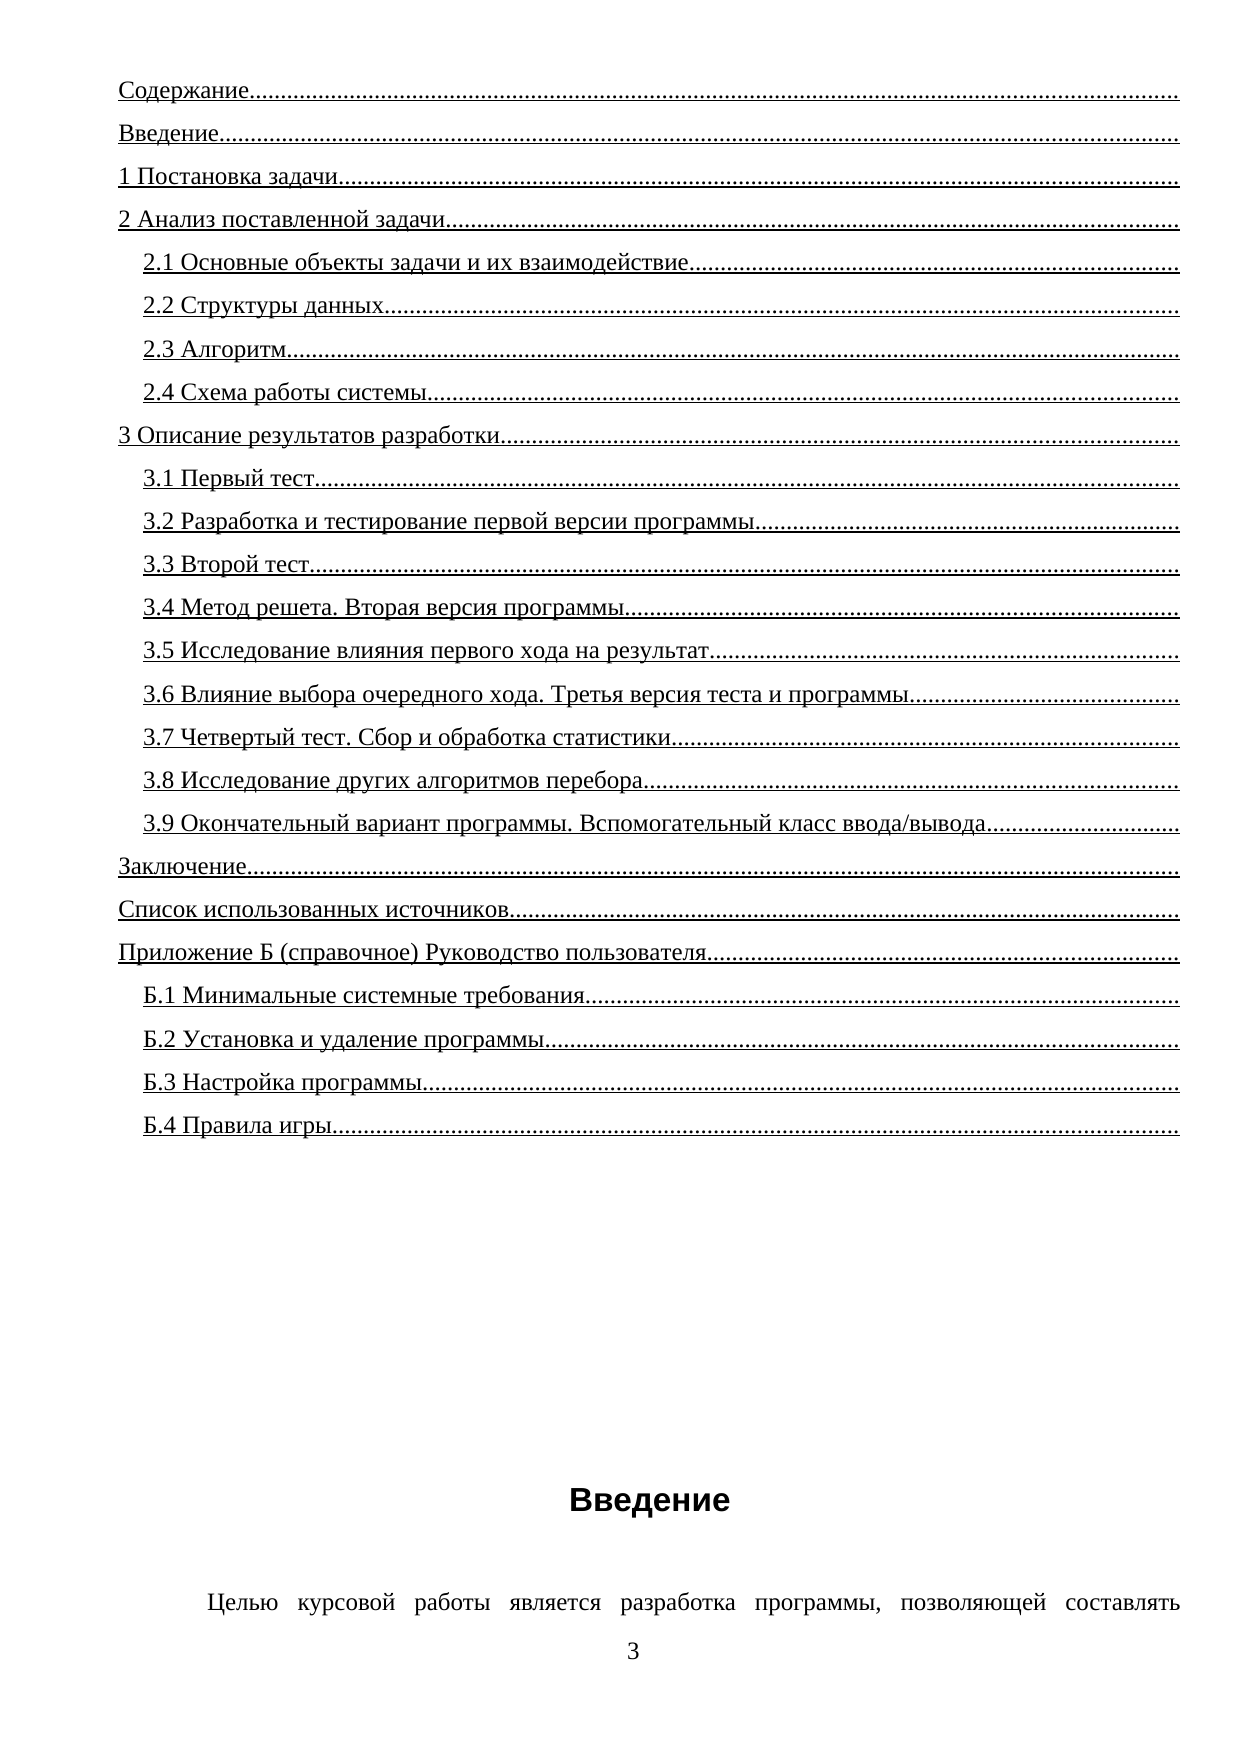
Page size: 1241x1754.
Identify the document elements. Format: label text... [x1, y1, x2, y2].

text Приложение Б (справочное) Руководство пользователя [118, 937, 1181, 966]
text 3.8 Исследование других алгоритмов перебора [143, 765, 1181, 794]
text Введение [118, 118, 1181, 147]
text 3 Описание результатов разработки [118, 420, 1181, 449]
text 2.1 Основные объекты задачи и их взаимодействие [143, 247, 1181, 276]
subtitle Введение [118, 1480, 1181, 1518]
text 3.9 Окончательный вариант программы. Вспомогательный класс ввода/вывода [143, 808, 1181, 837]
text 2.4 Схема работы системы [143, 377, 1181, 406]
text 2 Анализ поставленной задачи [118, 204, 1181, 233]
text Б.2 Установка и удаление программы [143, 1024, 1181, 1052]
text 2.2 Структуры данных [143, 291, 1181, 319]
text Содержание [118, 75, 1181, 104]
text 2.3 Алгоритм [143, 334, 1181, 362]
text 1 Постановка задачи [118, 161, 1181, 190]
text 3.5 Исследование влияния первого хода на результат [143, 636, 1181, 664]
text Список использованных источников [118, 894, 1181, 923]
text 3.2 Разработка и тестирование первой версии программы [143, 506, 1181, 535]
text Б.1 Минимальные системные требования [143, 981, 1181, 1009]
text 3.4 Метод решета. Вторая версия программы [143, 592, 1181, 621]
text 3.7 Четвертый тест. Сбор и обработка статистики [143, 722, 1181, 751]
text Целью курсовой работы является разработка программы, позволяющей составлять [118, 1587, 1181, 1616]
text Заключение [118, 851, 1181, 880]
text 3.1 Первый тест [143, 463, 1181, 492]
text 3.3 Второй тест [143, 549, 1181, 578]
text Б.4 Правила игры [143, 1110, 1181, 1139]
text 3.6 Влияние выбора очередного хода. Третья версия теста и программы [143, 679, 1181, 707]
text Б.3 Настройка программы [143, 1067, 1181, 1096]
